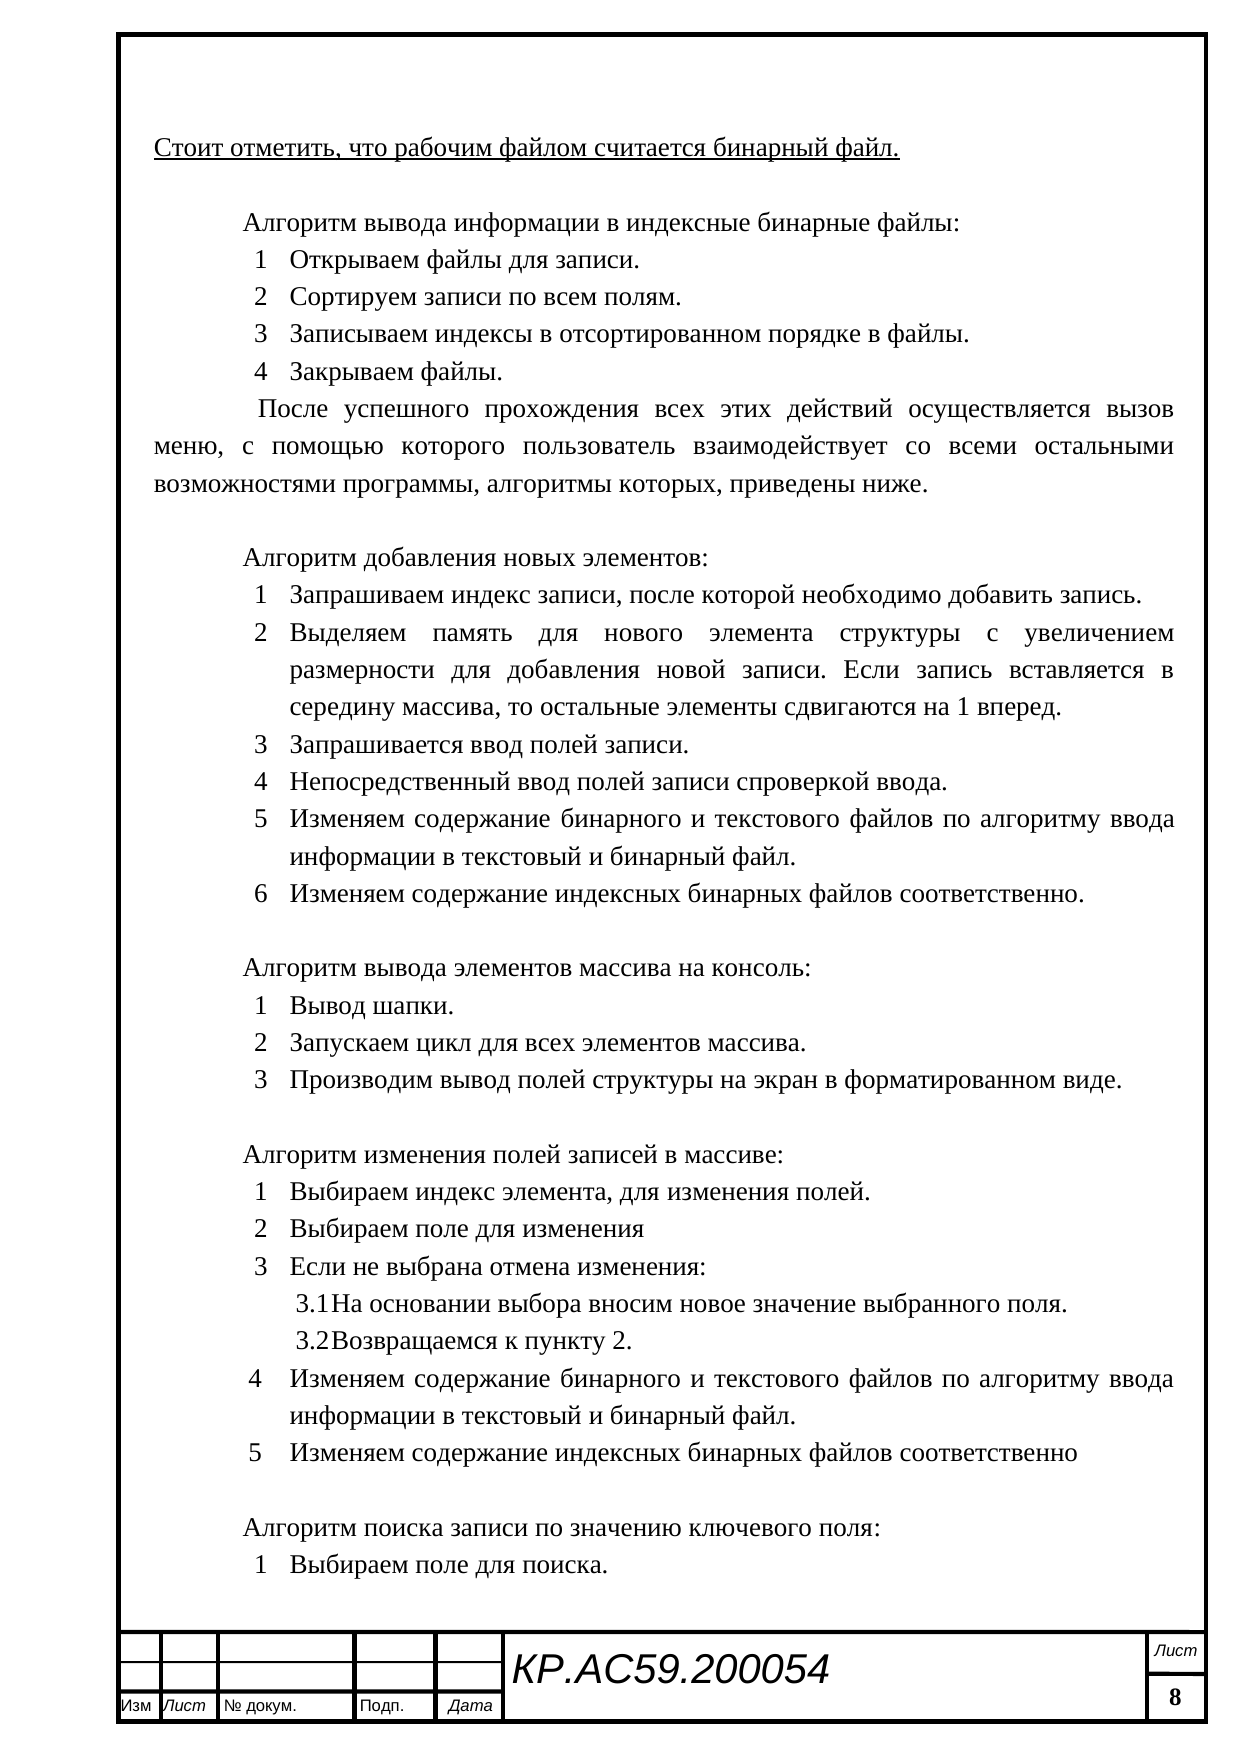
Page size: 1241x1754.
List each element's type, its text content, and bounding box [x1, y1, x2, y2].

text После успешного прохождения всех этих действий осуществляется вызов меню, с помощью которого пользователь взаимодействует со всеми остальными возможностями программы, алгоритмы которых, приведены ниже. [153, 392, 1175, 498]
list Запрашиваем индекс записи, после которой необходимо добавить запись. [254, 578, 1175, 610]
list Изменяем содержание бинарного и текстового файлов по алгоритму ввода информации в текстовый и бинарный файл. [248, 1362, 1175, 1430]
text Алгоритм вывода информации в индексные бинарные файлы: [153, 206, 1175, 237]
list Записываем индексы в отсортированном порядке в файлы. [254, 317, 1175, 349]
list Сортируем записи по всем полям. [254, 280, 1175, 311]
list Выбираем индекс элемента, для изменения полей. [254, 1175, 1175, 1206]
list Если не выбрана отмена изменения: [254, 1250, 1175, 1281]
text Стоит отметить, что рабочим файлом считается бинарный файл. [153, 131, 1175, 162]
list Выбираем поле для поиска. [254, 1548, 1175, 1579]
list На основании выбора вносим новое значение выбранного поля. [295, 1287, 1175, 1318]
text Алгоритм добавления новых элементов: [153, 541, 1175, 572]
list Производим вывод полей структуры на экран в форматированном виде. [254, 1063, 1175, 1094]
list Возвращаемся к пункту 2. [295, 1324, 1175, 1356]
list Непосредственный ввод полей записи спроверкой ввода. [254, 765, 1175, 796]
list Закрываем файлы. [254, 355, 1175, 386]
list Запрашивается ввод полей записи. [254, 728, 1175, 759]
list Открываем файлы для записи. [254, 243, 1175, 274]
list Вывод шапки. [254, 989, 1175, 1020]
list Изменяем содержание индексных бинарных файлов соответственно [248, 1436, 1175, 1467]
text Алгоритм вывода элементов массива на консоль: [153, 951, 1175, 983]
list Запускаем цикл для всех элементов массива. [254, 1026, 1175, 1057]
text Алгоритм поиска записи по значению ключевого поля: [153, 1511, 1175, 1542]
list Выделяем память для нового элемента структуры с увеличением размерности для добавления новой записи. Если запись вставляется в середину массива, то остальные элементы сдвигаются на 1 вперед. [254, 616, 1175, 722]
list Изменяем содержание индексных бинарных файлов соответственно. [254, 877, 1175, 908]
list Изменяем содержание бинарного и текстового файлов по алгоритму ввода информации в текстовый и бинарный файл. [254, 802, 1175, 871]
list Выбираем поле для изменения [254, 1212, 1175, 1244]
text Алгоритм изменения полей записей в массиве: [153, 1138, 1175, 1169]
